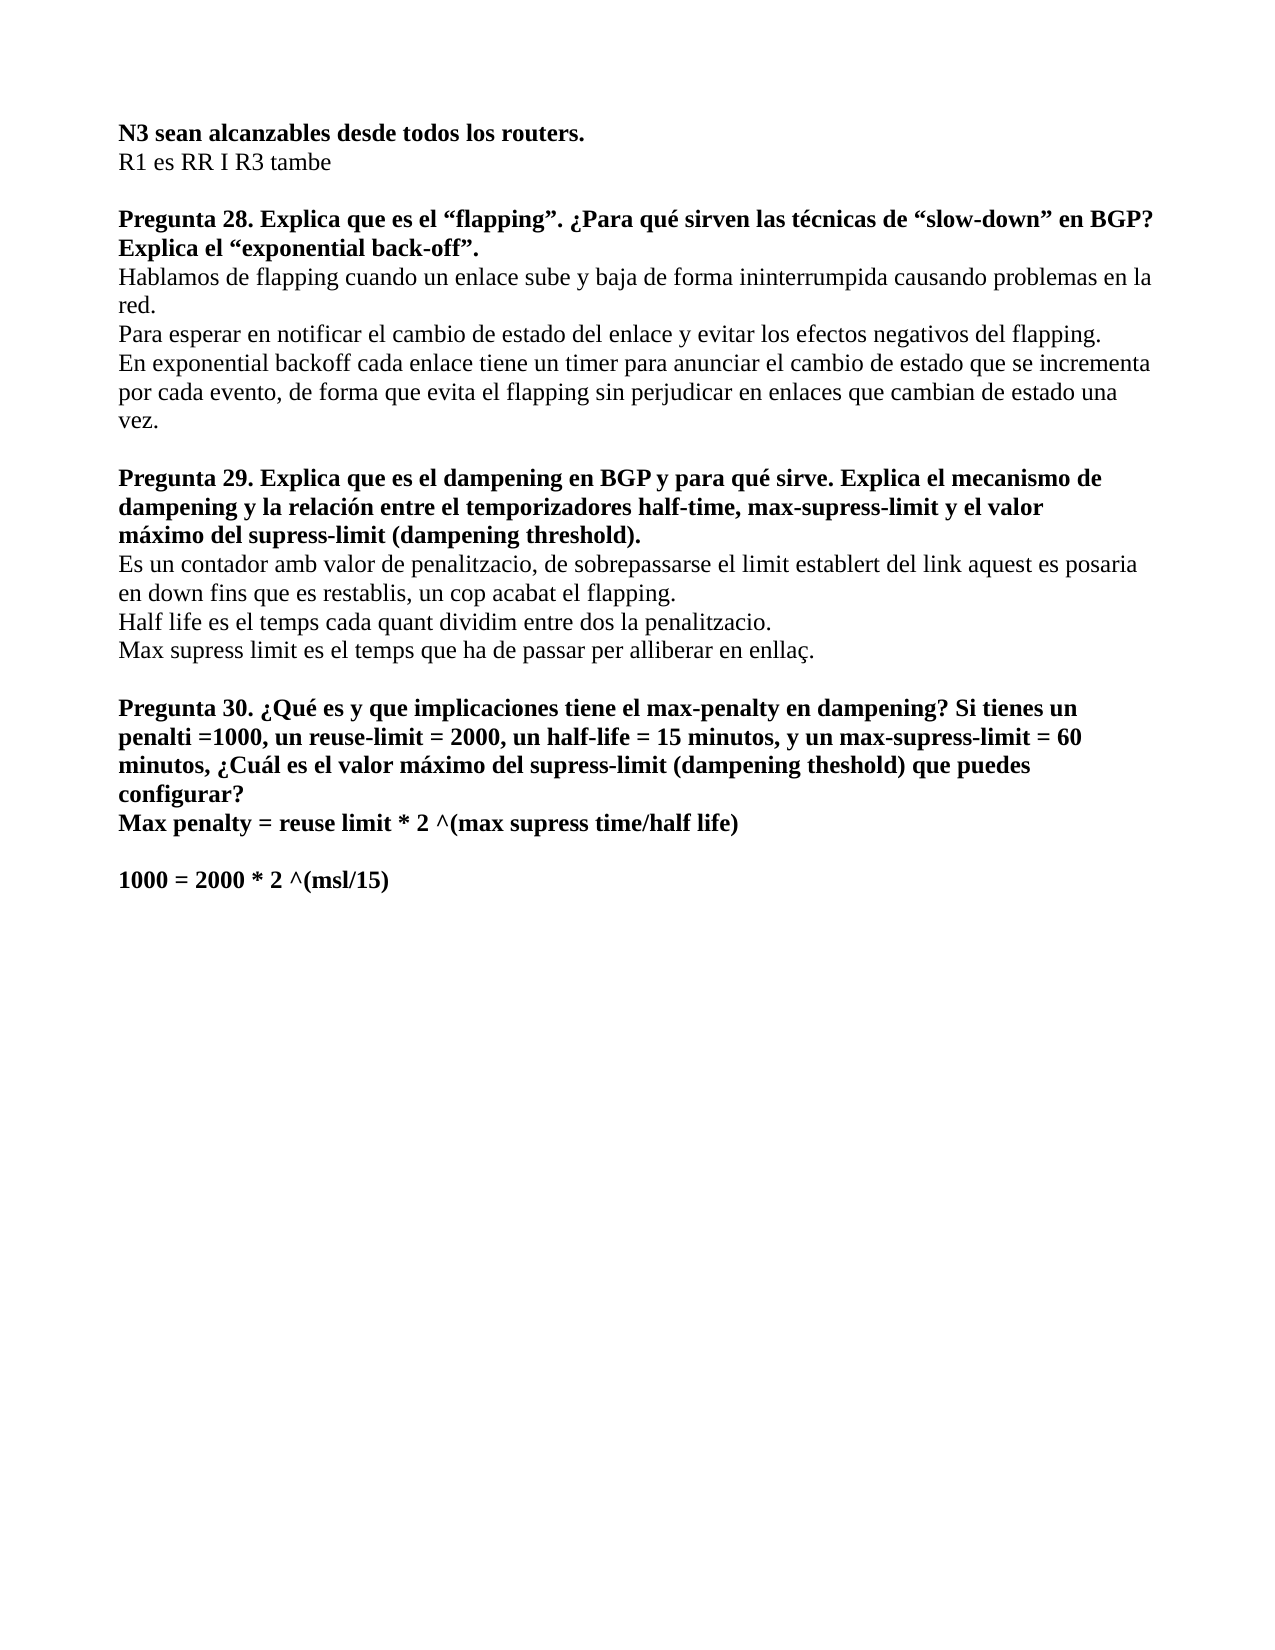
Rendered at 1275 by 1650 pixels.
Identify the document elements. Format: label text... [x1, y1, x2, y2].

text Pregunta 30. ¿Qué es y que implicaciones tiene el max-penalty en dampening? Si tienes un penalti =1000, un reuse-limit = 2000, un half-life = 15 minutos, y un max-supress-limit = 60 [118, 693, 1157, 751]
text Half life es el temps cada quant dividim entre dos la penalitzacio. [118, 607, 1157, 636]
text minutos, ¿Cuál es el valor máximo del supress-limit (dampening theshold) que puedes [118, 751, 1157, 779]
text N3 sean alcanzables desde todos los routers. [118, 118, 1157, 147]
text Max supress limit es el temps que ha de passar per alliberar en enllaç. [118, 636, 1157, 664]
text máximo del supress-limit (dampening threshold). [118, 521, 1157, 549]
text 1000 = 2000 * 2 ^(msl/15) [118, 866, 1157, 894]
text Para esperar en notificar el cambio de estado del enlace y evitar los efectos negativos del flapping. [118, 319, 1157, 348]
text Pregunta 28. Explica que es el “flapping”. ¿Para qué sirven las técnicas de “slow-down” en BGP? [118, 204, 1157, 233]
text Explica el “exponential back-off”. [118, 233, 1157, 262]
text Hablamos de flapping cuando un enlace sube y baja de forma ininterrumpida causando problemas en la red. [118, 262, 1157, 319]
text En exponential backoff cada enlace tiene un timer para anunciar el cambio de estado que se incrementa por cada evento, de forma que evita el flapping sin perjudicar en enlaces que cambian de estado una vez. [118, 348, 1157, 434]
text dampening y la relación entre el temporizadores half-time, max-supress-limit y el valor [118, 492, 1157, 521]
text Pregunta 29. Explica que es el dampening en BGP y para qué sirve. Explica el mecanismo de [118, 463, 1157, 492]
text Max penalty = reuse limit * 2 ^(max supress time/half life) [118, 808, 1157, 837]
text R1 es RR I R3 tambe [118, 147, 1157, 176]
text Es un contador amb valor de penalitzacio, de sobrepassarse el limit establert del link aquest es posaria en down fins que es restablis, un cop acabat el flapping. [118, 549, 1157, 607]
text configurar? [118, 779, 1157, 808]
